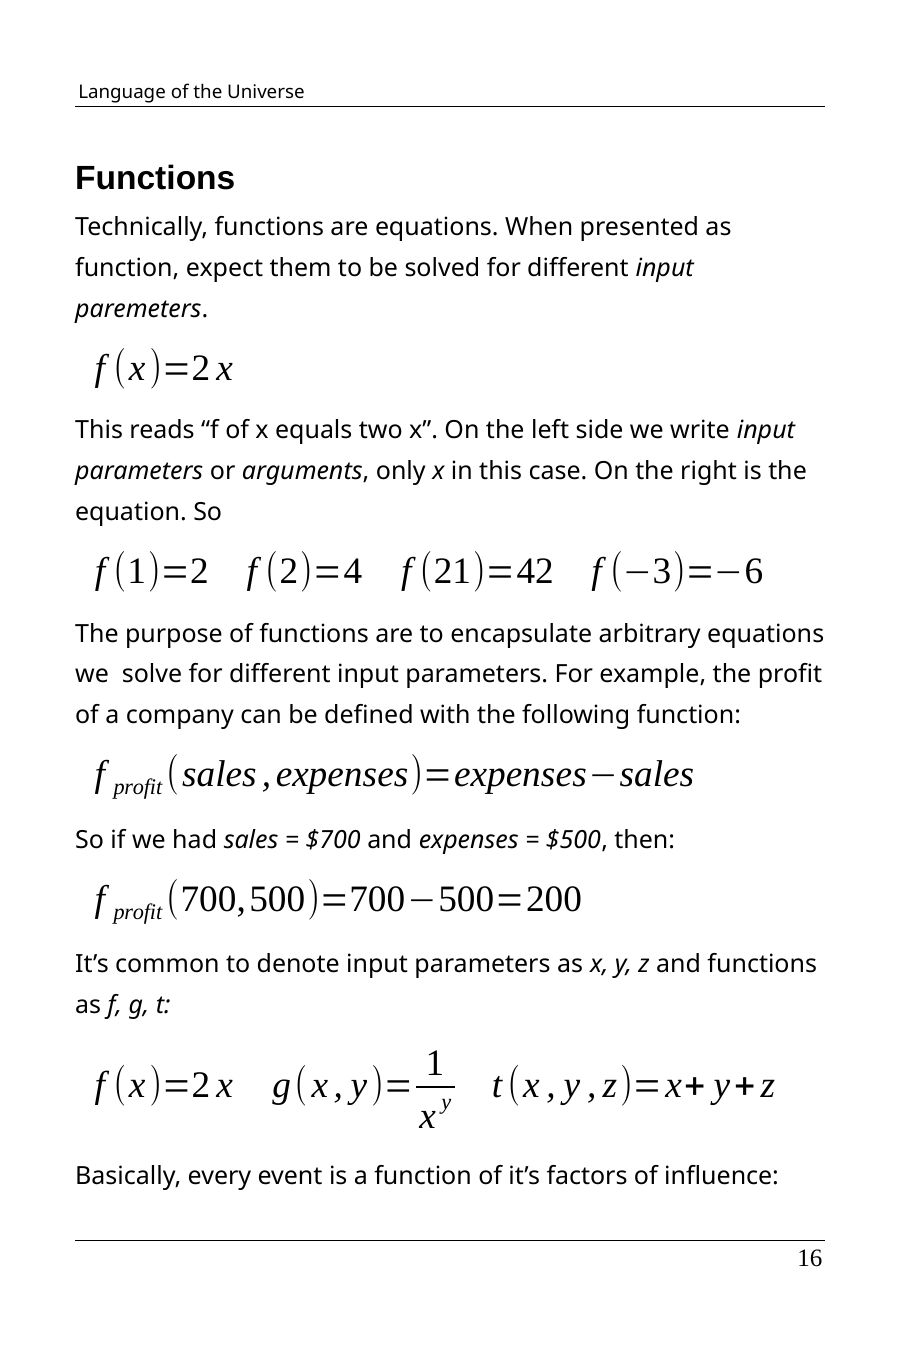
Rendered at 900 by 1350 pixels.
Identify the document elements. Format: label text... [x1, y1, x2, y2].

text Technically, functions are equations. When presented as function, expect them to be solved for different input paremeters. [75, 209, 825, 324]
text This reads “f of x equals two x”. On the left side we write input parameters or arguments, only x in this case. On the right is the equation. So [75, 412, 825, 528]
text It’s common to denote input parameters as x, y, z and functions as f, g, t: [75, 946, 825, 1021]
text So if we had sales = $700 and expenses = $500, then: [75, 822, 825, 856]
subtitle Functions [75, 157, 825, 196]
text Basically, every event is a function of it’s factors of influence: [75, 1157, 825, 1191]
text The purpose of functions are to encapsulate arbitrary equations we solve for different input parameters. For example, the profit of a company can be defined with the following function: [75, 615, 825, 731]
